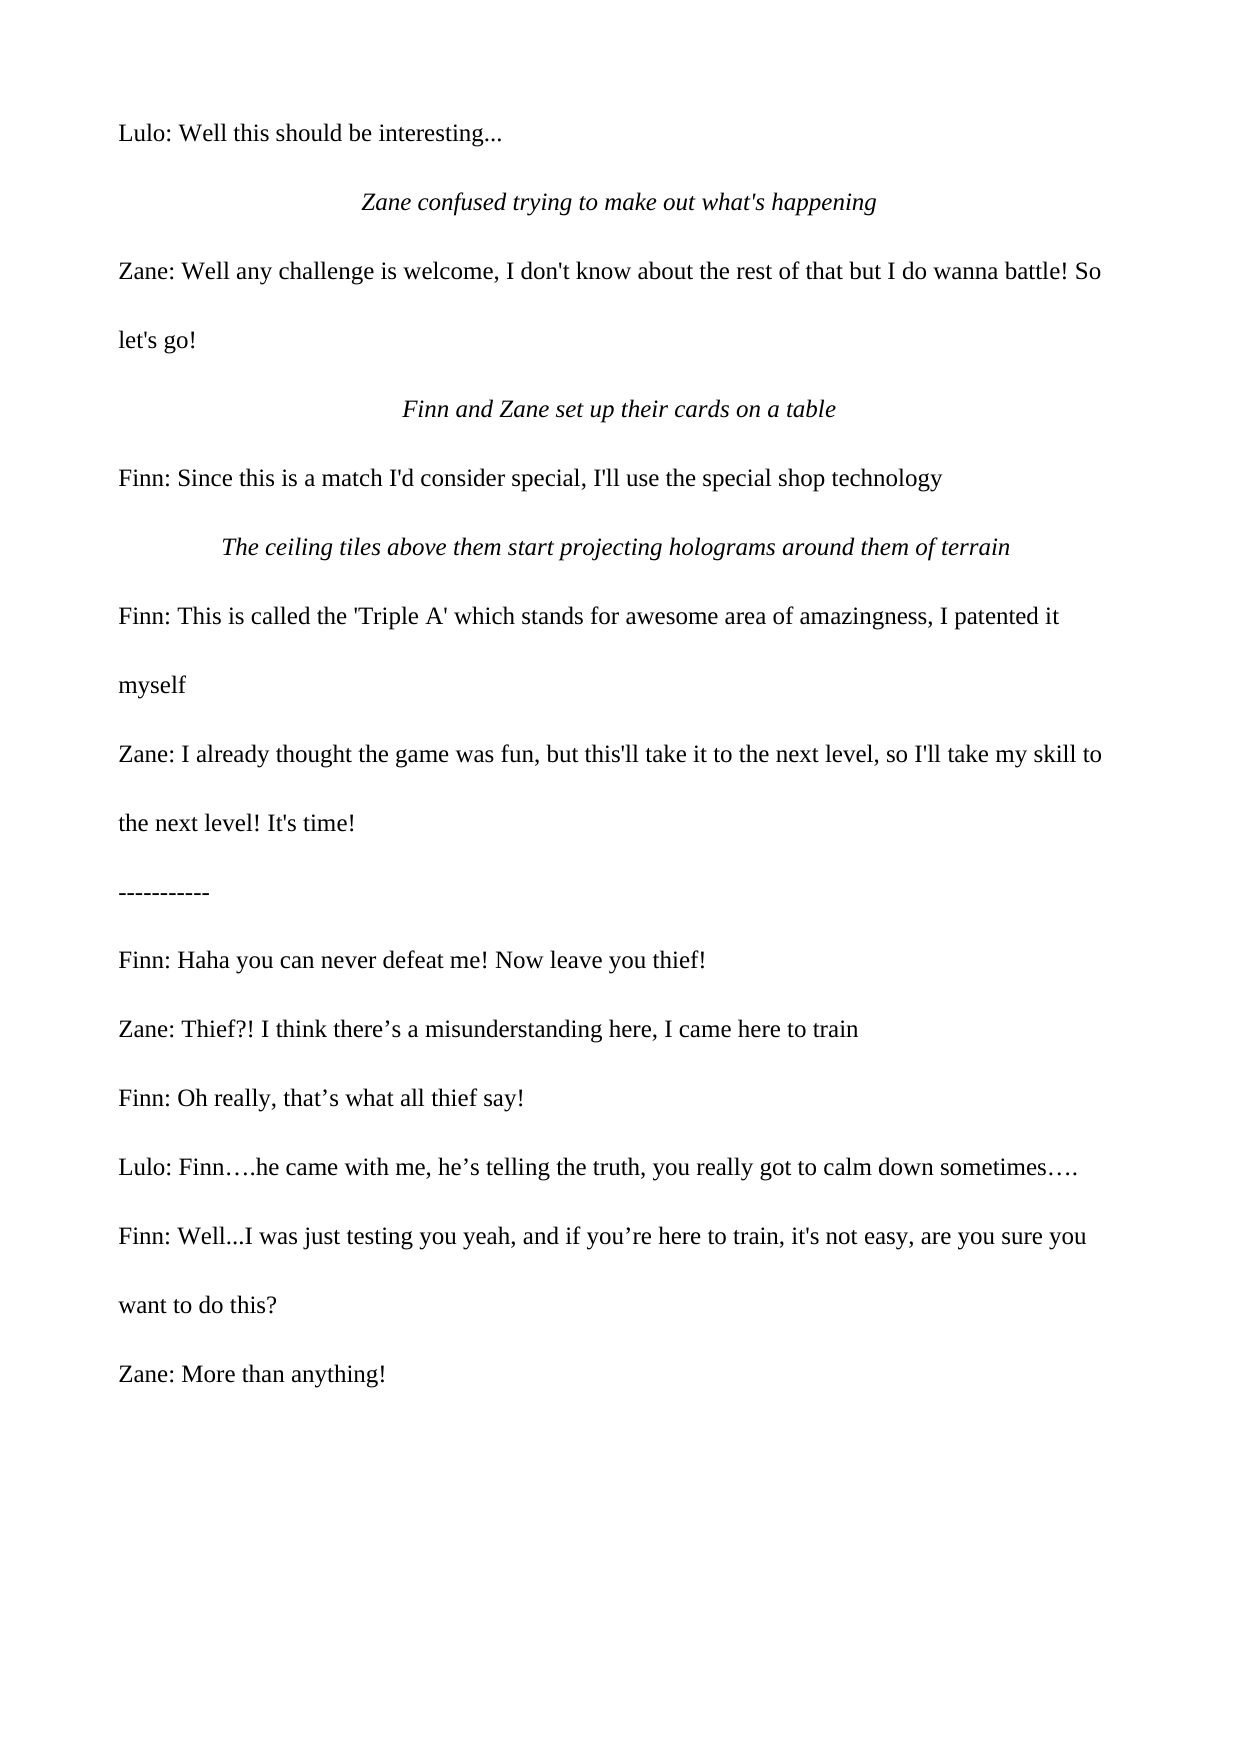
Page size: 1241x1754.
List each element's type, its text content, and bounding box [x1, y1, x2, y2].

text Finn: Haha you can never defeat me! Now leave you thief! [118, 946, 1122, 974]
text Finn: Since this is a match I'd consider special, I'll use the special shop technology [118, 463, 1122, 492]
text Finn: Well...I was just testing you yeah, and if you’re here to train, it's not easy, are you sure you want to do this? [118, 1221, 1122, 1319]
text Zane: I already thought the game was fun, but this'll take it to the next level, so I'll take my skill to the next level! It's time! [118, 739, 1122, 836]
text The ceiling tiles above them start projecting holograms around them of terrain [118, 532, 1122, 561]
text Zane confused trying to make out what's happening [118, 187, 1122, 216]
text Lulo: Well this should be interesting... [118, 118, 1122, 147]
text Zane: Thief?! I think there’s a misunderstanding here, I came here to train [118, 1014, 1122, 1043]
text Finn: Oh really, that’s what all thief say! [118, 1083, 1122, 1112]
text ----------- [118, 877, 1122, 905]
text Finn: This is called the 'Triple A' which stands for awesome area of amazingness, I patented it myself [118, 601, 1122, 698]
text Zane: Well any challenge is welcome, I don't know about the rest of that but I do wanna battle! So let's go! [118, 256, 1122, 354]
text Finn and Zane set up their cards on a table [118, 394, 1122, 423]
text Lulo: Finn….he came with me, he’s telling the truth, you really got to calm down sometimes…. [118, 1152, 1122, 1181]
text Zane: More than anything! [118, 1359, 1122, 1388]
